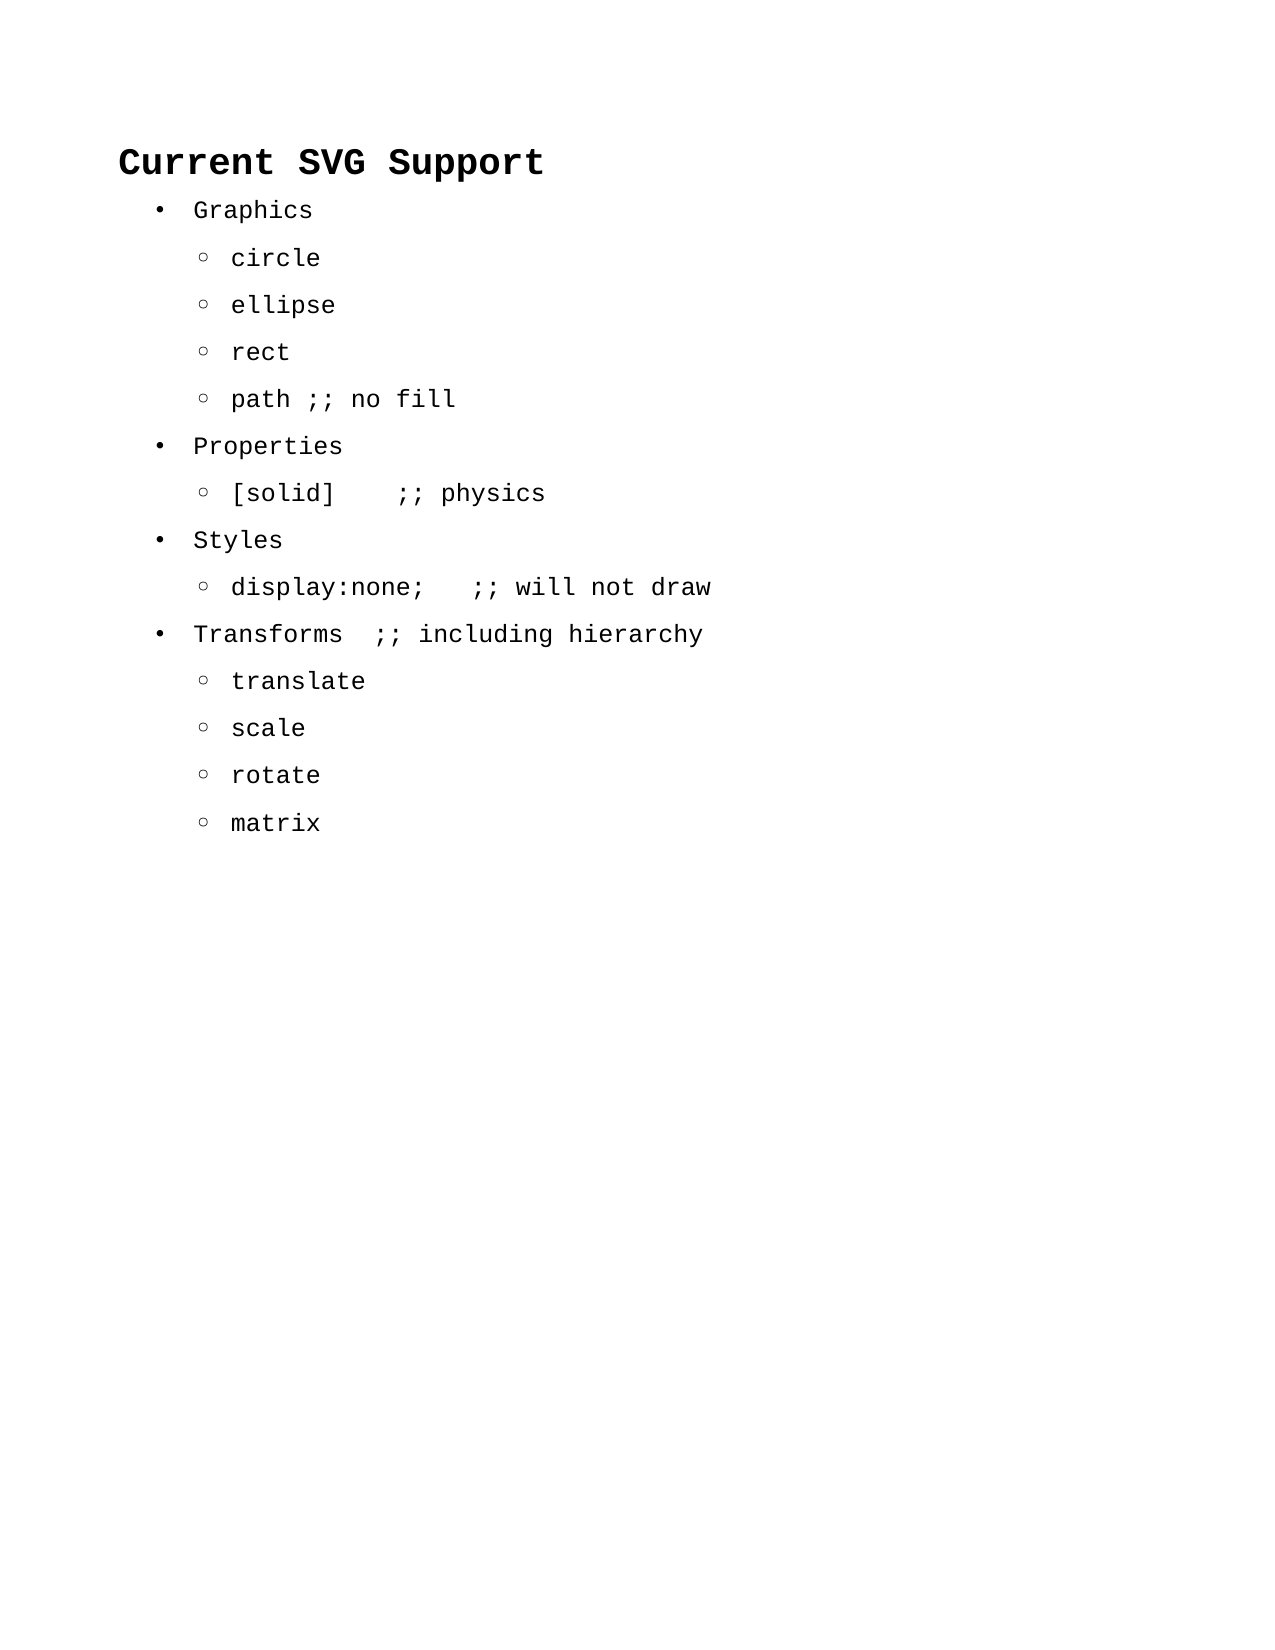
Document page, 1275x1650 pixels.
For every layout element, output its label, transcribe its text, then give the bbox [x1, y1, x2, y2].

list scale [193, 716, 1157, 744]
list rotate [193, 763, 1157, 791]
list matrix [193, 810, 1157, 838]
subtitle Current SVG Support [118, 143, 1157, 186]
list ellipse [193, 292, 1157, 321]
list Styles [156, 528, 1157, 556]
list Transforms ;; including hierarchy [156, 622, 1157, 650]
list translate [193, 669, 1157, 697]
list Properties [156, 433, 1157, 462]
list display:none; ;; will not draw [193, 575, 1157, 603]
list path ;; no fill [193, 386, 1157, 415]
list [solid] ;; physics [193, 481, 1157, 509]
list circle [193, 245, 1157, 273]
list rect [193, 339, 1157, 368]
list Graphics [156, 198, 1157, 226]
